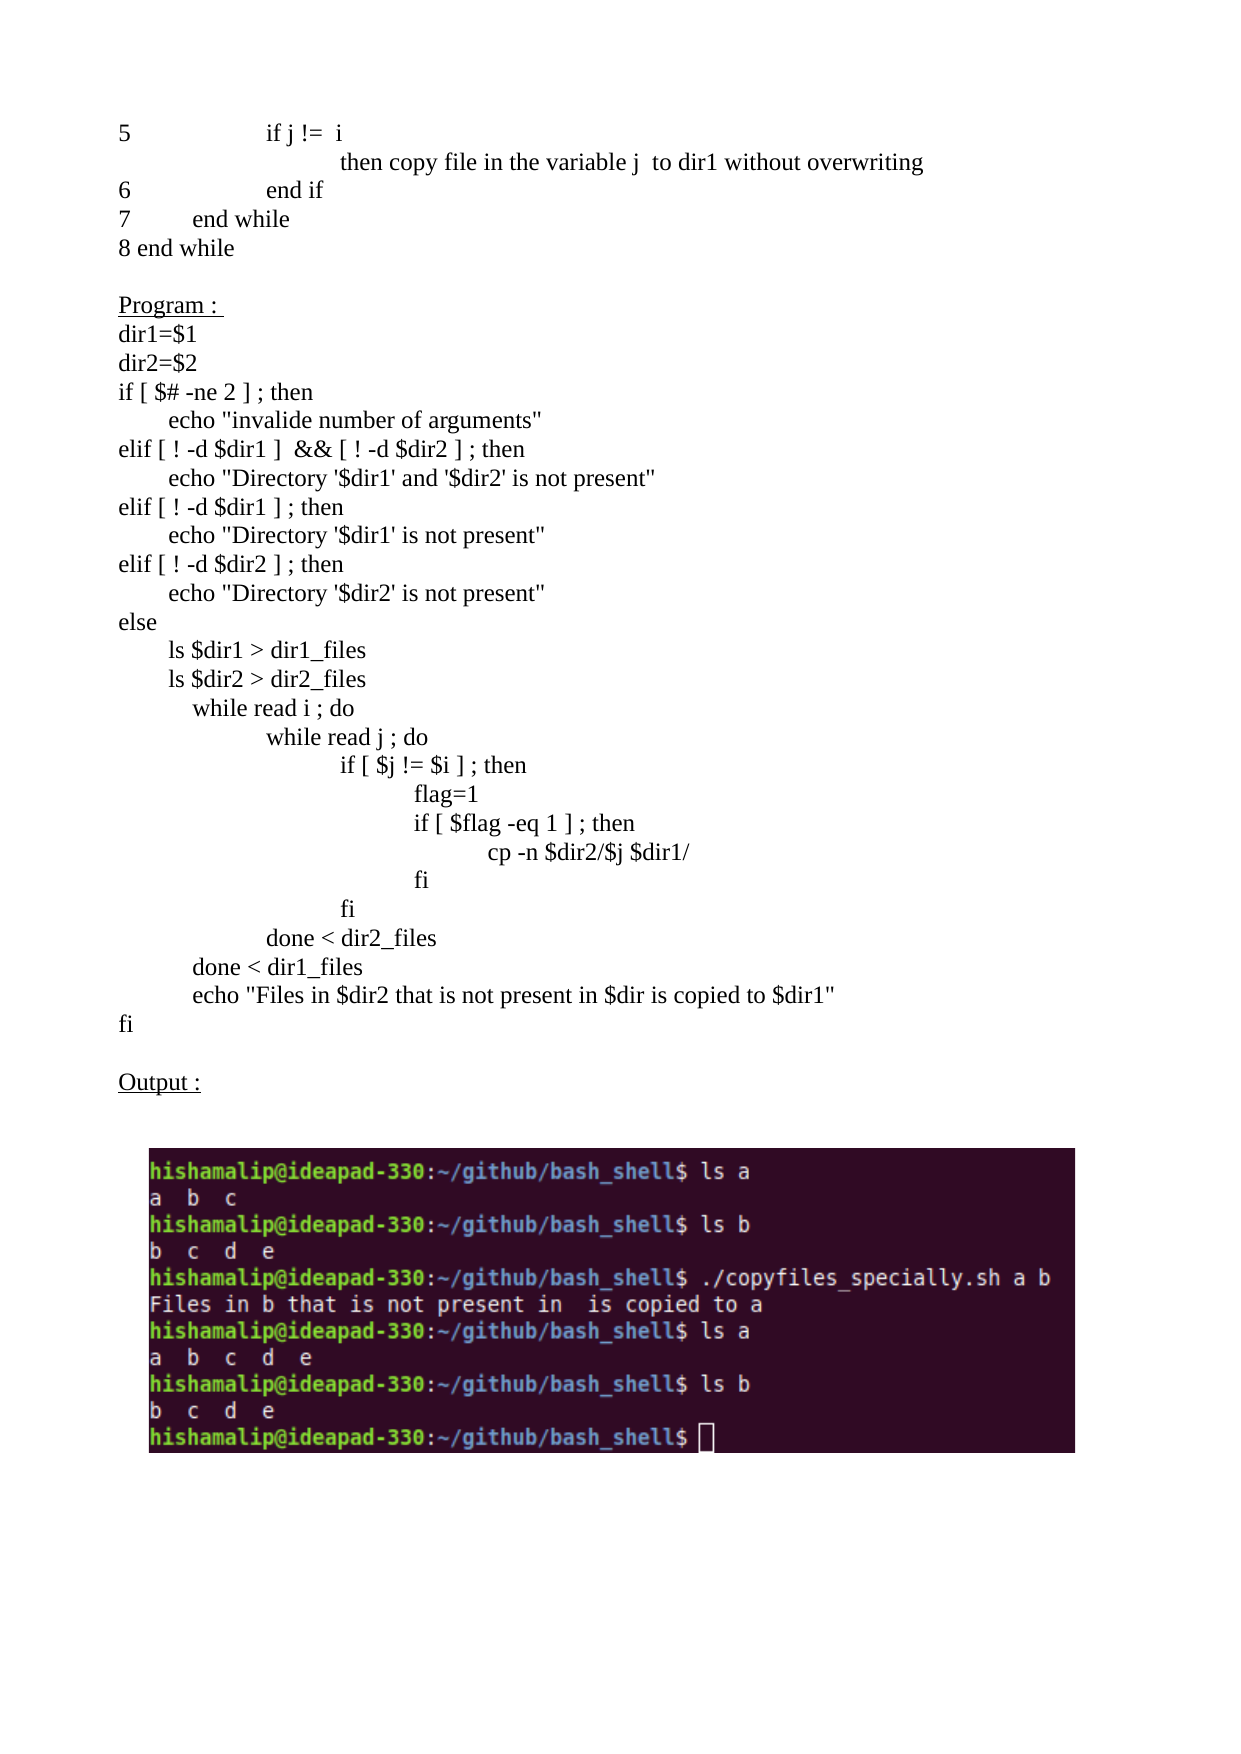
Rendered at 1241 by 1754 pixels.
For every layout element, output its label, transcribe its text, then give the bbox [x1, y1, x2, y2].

text if [ $j != $i ] ; then [118, 751, 1122, 779]
text then copy file in the variable j to dir1 without overwriting [118, 147, 1122, 176]
text ls $dir2 > dir2_files [118, 664, 1122, 693]
text 5 if j != i [118, 118, 1122, 147]
text done < dir2_files [118, 923, 1122, 952]
text if [ $flag -eq 1 ] ; then [118, 808, 1122, 837]
text echo "Directory '$dir2' is not present" [118, 578, 1122, 607]
text else [118, 607, 1122, 636]
text fi [118, 866, 1122, 894]
text fi [118, 894, 1122, 923]
text ls $dir1 > dir1_files [118, 636, 1122, 664]
text while read j ; do [118, 722, 1122, 751]
text Program : [118, 291, 1122, 319]
text echo "Files in $dir2 that is not present in $dir is copied to $dir1" [118, 981, 1122, 1009]
text fi [118, 1009, 1122, 1038]
text echo "invalide number of arguments" [118, 406, 1122, 434]
text 6 end if [118, 176, 1122, 204]
text dir2=$2 [118, 348, 1122, 377]
text Output : [118, 1067, 1122, 1096]
text 8 end while [118, 233, 1122, 262]
text elif [ ! -d $dir2 ] ; then [118, 549, 1122, 578]
text flag=1 [118, 779, 1122, 808]
text echo "Directory '$dir1' and '$dir2' is not present" [118, 463, 1122, 492]
text done < dir1_files [118, 952, 1122, 981]
text if [ $# -ne 2 ] ; then [118, 377, 1122, 406]
text echo "Directory '$dir1' is not present" [118, 521, 1122, 549]
picture [148, 1148, 1076, 1453]
text elif [ ! -d $dir1 ] ; then [118, 492, 1122, 521]
text elif [ ! -d $dir1 ] && [ ! -d $dir2 ] ; then [118, 434, 1122, 463]
text while read i ; do [118, 693, 1122, 722]
text 7 end while [118, 204, 1122, 233]
text cp -n $dir2/$j $dir1/ [118, 837, 1122, 866]
text dir1=$1 [118, 319, 1122, 348]
